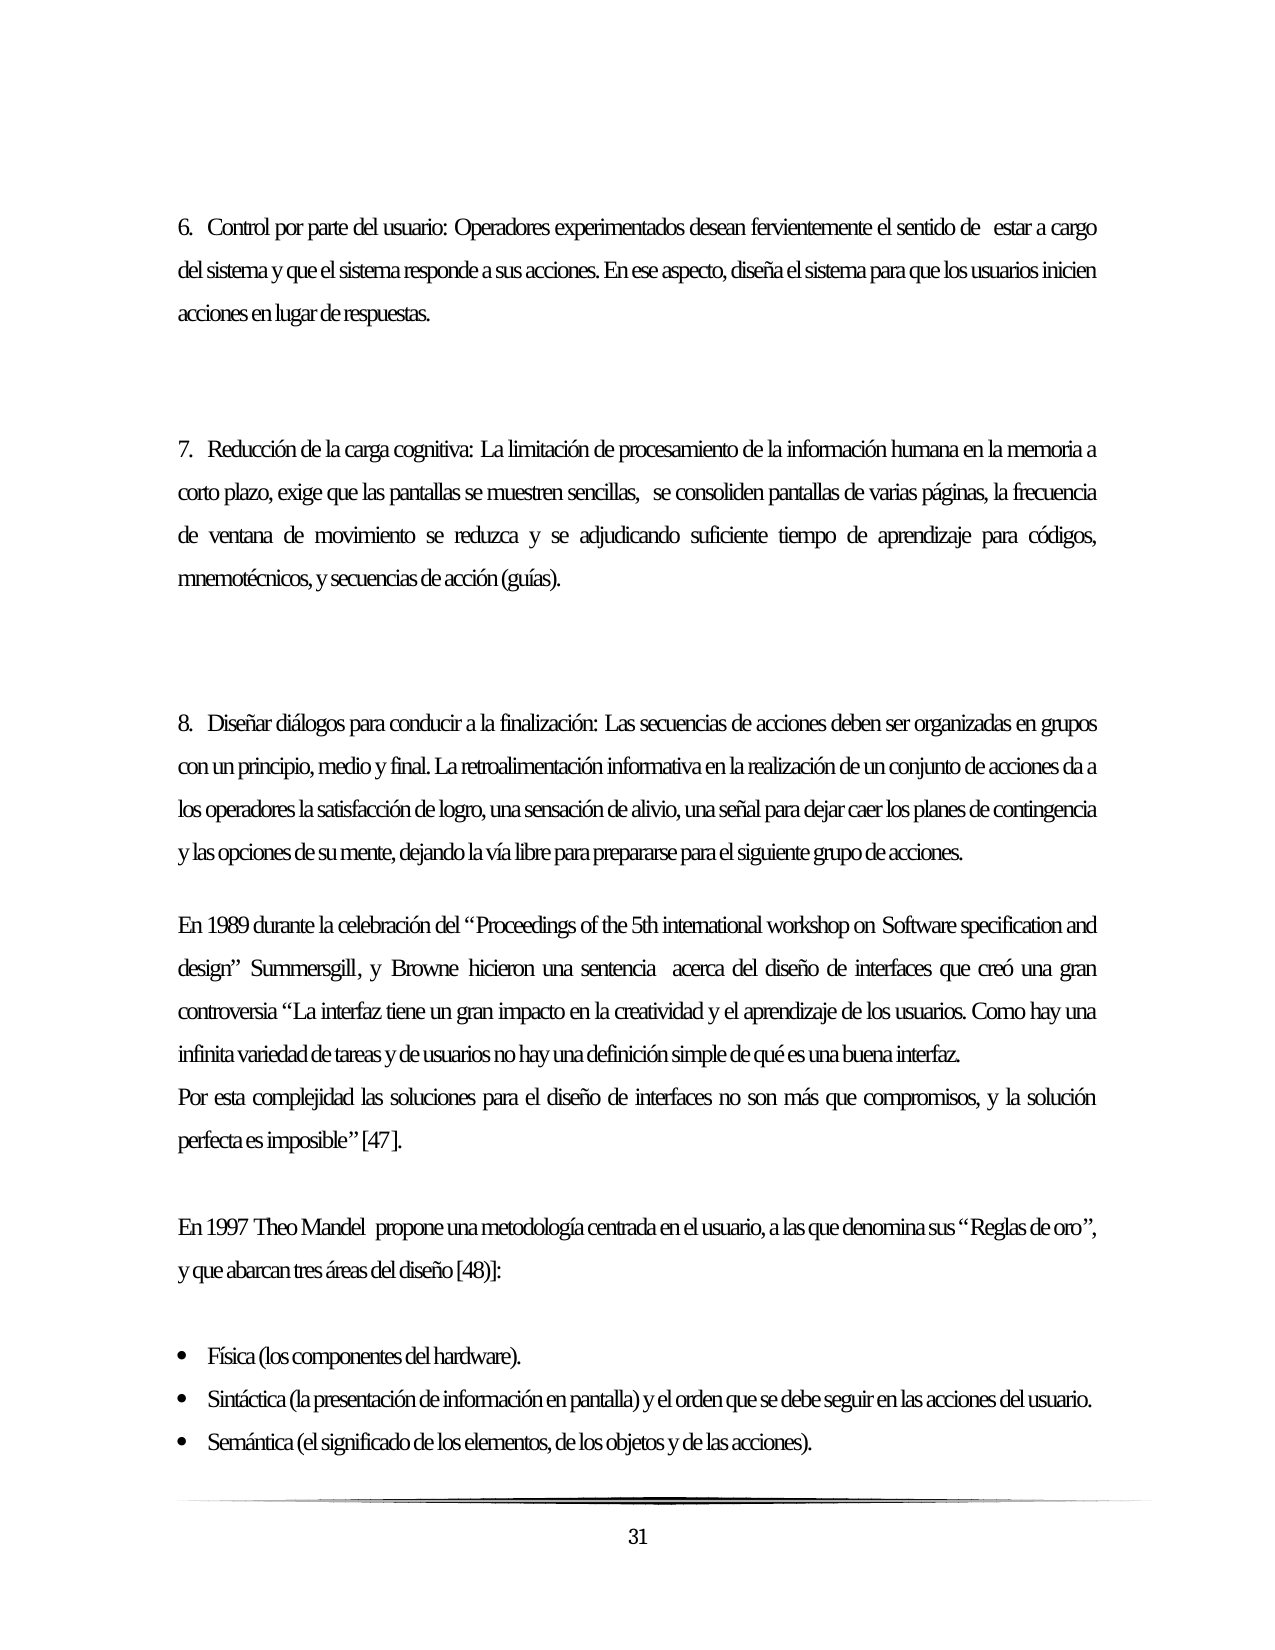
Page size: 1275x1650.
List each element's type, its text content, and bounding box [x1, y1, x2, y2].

text Por esta complejidad las soluciones para el diseño de interfaces no son más que compromisos, y la solución perfecta es imposible” [47]. [177, 1082, 1098, 1154]
list Diseñar diálogos para conducir a la finalización: Las secuencias de acciones deben ser organizadas en grupos con un principio, medio y final. La retroalimentación informativa en la realización de un conjunto de acciones da a los operadores la satisfacción de logro, una sensación de alivio, una señal para dejar caer los planes de contingencia y las opciones de su mente, dejando la vía libre para prepararse para el siguiente grupo de acciones. [177, 708, 1098, 866]
list Reducción de la carga cognitiva: La limitación de procesamiento de la información humana en la memoria a corto plazo, exige que las pantallas se muestren sencillas, se consoliden pantallas de varias páginas, la frecuencia de ventana de movimiento se reduzca y se adjudicando suficiente tiempo de aprendizaje para códigos, mnemotécnicos, y secuencias de acción (guías). [177, 434, 1098, 592]
list Física (los componentes del hardware). [177, 1341, 1098, 1370]
list Sintáctica (la presentación de información en pantalla) y el orden que se debe seguir en las acciones del usuario. [177, 1384, 1098, 1413]
picture [177, 1497, 1153, 1505]
list Semántica (el significado de los elementos, de los objetos y de las acciones). [177, 1427, 1098, 1456]
text En 1997 Theo Mandel propone una metodología centrada en el usuario, a las que denomina sus “Reglas de oro”, y que abarcan tres áreas del diseño [48)]: [177, 1212, 1098, 1283]
list Control por parte del usuario: Operadores experimentados desean fervientemente el sentido de estar a cargo del sistema y que el sistema responde a sus acciones. En ese aspecto, diseña el sistema para que los usuarios inicien acciones en lugar de respuestas. [177, 212, 1098, 327]
text En 1989 durante la celebración del “Proceedings of the 5th international workshop on Software specification and design” Summersgill, y Browne hicieron una sentencia acerca del diseño de interfaces que creó una gran controversia “La interfaz tiene un gran impacto en la creatividad y el aprendizaje de los usuarios. Como hay una infinita variedad de tareas y de usuarios no hay una definición simple de qué es una buena interfaz. [177, 910, 1098, 1068]
